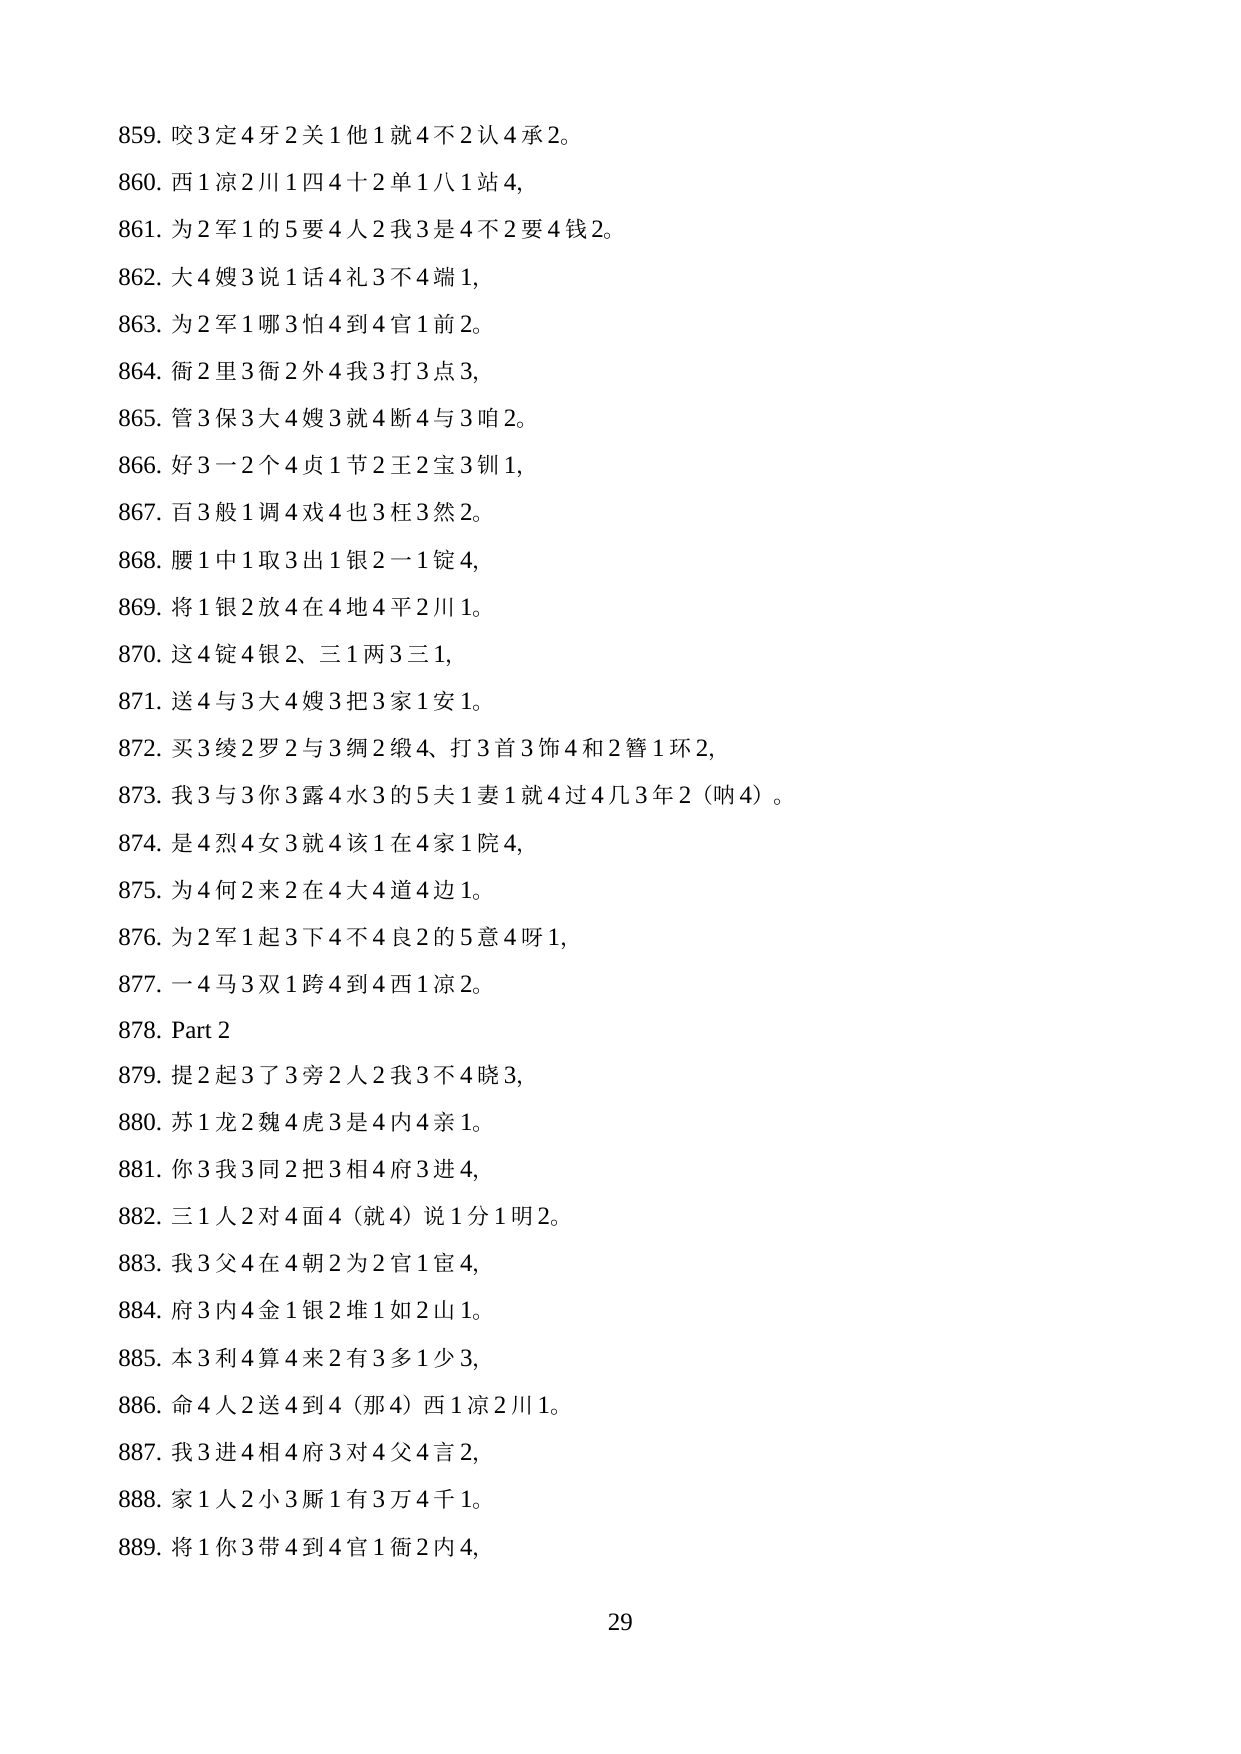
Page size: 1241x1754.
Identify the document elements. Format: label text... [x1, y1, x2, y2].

text 882. 三1人2对4面4（就4）说1分1明2。 [118, 1199, 1122, 1231]
text 868. 腰1中1取3出1银2一1锭4， [118, 543, 1122, 574]
text 889. 将1你3带4到4官1衙2内4， [118, 1530, 1122, 1561]
text 860. 西1凉2川1四4十2单1八1站4， [118, 165, 1122, 197]
text 874. 是4烈4女3就4该1在4家1院4， [118, 826, 1122, 857]
text 885. 本3利4算4来2有3多1少3， [118, 1341, 1122, 1372]
text 871. 送4与3大4嫂3把3家1安1。 [118, 684, 1122, 716]
text 875. 为4何2来2在4大4道4边1。 [118, 873, 1122, 904]
text 877. 一4马3双1跨4到4西1凉2。 [118, 967, 1122, 999]
text 863. 为2军1哪3怕4到4官1前2。 [118, 307, 1122, 338]
text 861. 为2军1的5要4人2我3是4不2要4钱2。 [118, 212, 1122, 244]
text 884. 府3内4金1银2堆1如2山1。 [118, 1294, 1122, 1325]
text 886. 命4人2送4到4（那4）西1凉2川1。 [118, 1388, 1122, 1419]
text 869. 将1银2放4在4地4平2川1。 [118, 590, 1122, 621]
text 873. 我3与3你3露4水3的5夫1妻1就4过4几3年2（呐4）。 [118, 779, 1122, 810]
text 866. 好3一2个4贞1节2王2宝3钏1， [118, 448, 1122, 480]
text 859. 咬3定4牙2关1他1就4不2认4承2。 [118, 118, 1122, 149]
text 864. 衙2里3衙2外4我3打3点3， [118, 354, 1122, 386]
text 878. Part 2 [118, 1015, 1122, 1043]
text 880. 苏1龙2魏4虎3是4内4亲1。 [118, 1105, 1122, 1136]
text 876. 为2军1起3下4不4良2的5意4呀1， [118, 920, 1122, 952]
text 883. 我3父4在4朝2为2官1宦4， [118, 1247, 1122, 1278]
text 862. 大4嫂3说1话4礼3不4端1， [118, 260, 1122, 291]
text 867. 百3般1调4戏4也3枉3然2。 [118, 496, 1122, 527]
text 879. 提2起3了3旁2人2我3不4晓3， [118, 1058, 1122, 1089]
text 872. 买3绫2罗2与3绸2缎4、打3首3饰4和2簪1环2， [118, 732, 1122, 763]
text 888. 家1人2小3厮1有3万4千1。 [118, 1482, 1122, 1514]
text 887. 我3进4相4府3对4父4言2， [118, 1435, 1122, 1467]
text 881. 你3我3同2把3相4府3进4， [118, 1152, 1122, 1184]
text 870. 这4锭4银2、三1两3三1， [118, 637, 1122, 669]
text 865. 管3保3大4嫂3就4断4与3咱2。 [118, 401, 1122, 433]
